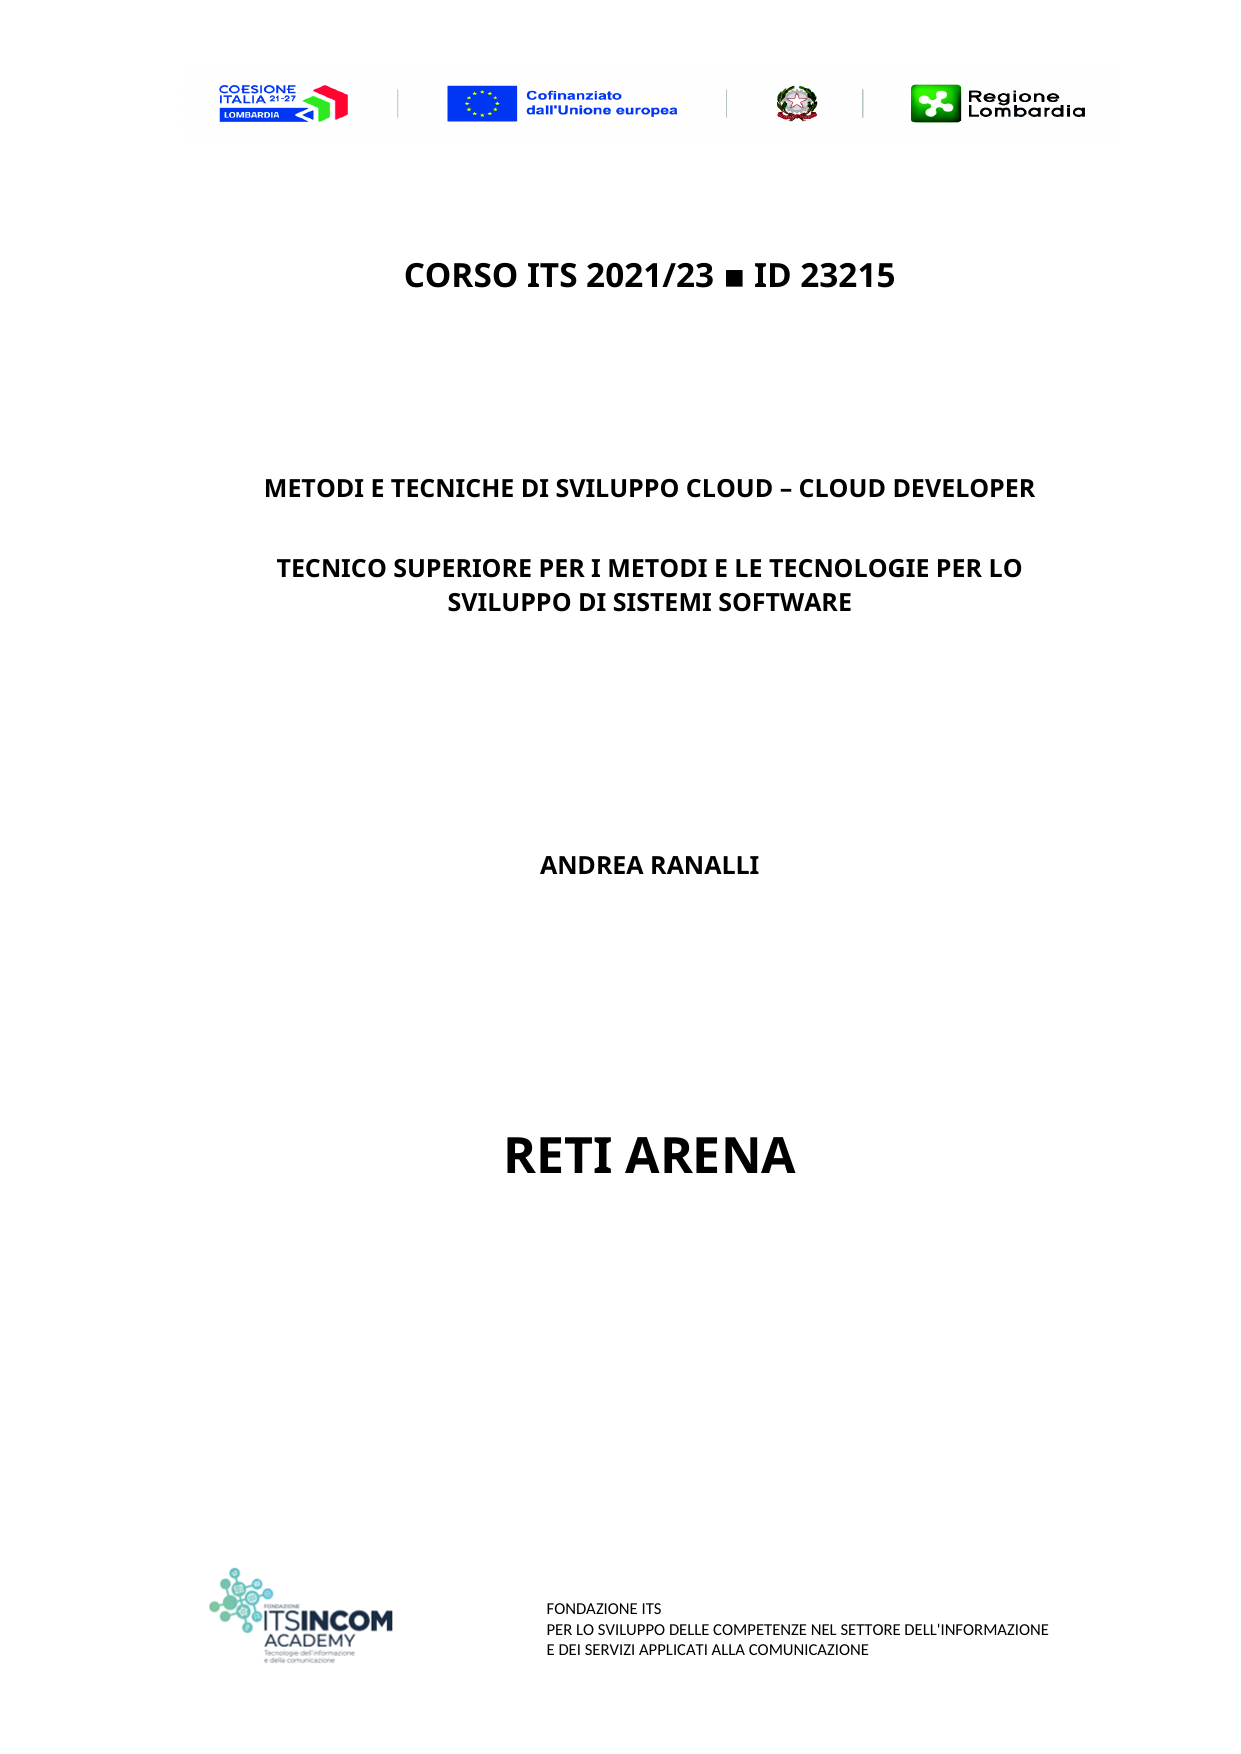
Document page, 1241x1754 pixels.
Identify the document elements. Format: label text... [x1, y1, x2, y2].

picture [177, 67, 1122, 141]
text RETI ARENA [207, 1120, 1092, 1188]
text TECNICO SUPERIORE PER I METODI E LE TECNOLOGIE PER LO [207, 551, 1092, 585]
picture [206, 1566, 395, 1666]
text METODI E TECNICHE DI SVILUPPO CLOUD – CLOUD DEVELOPER [207, 470, 1092, 504]
text SVILUPPO DI SISTEMI SOFTWARE [207, 585, 1092, 643]
text ANDREA RANALLI [207, 848, 1092, 882]
text CORSO ITS 2021/23 ▪ ID 23215 [207, 252, 1092, 367]
